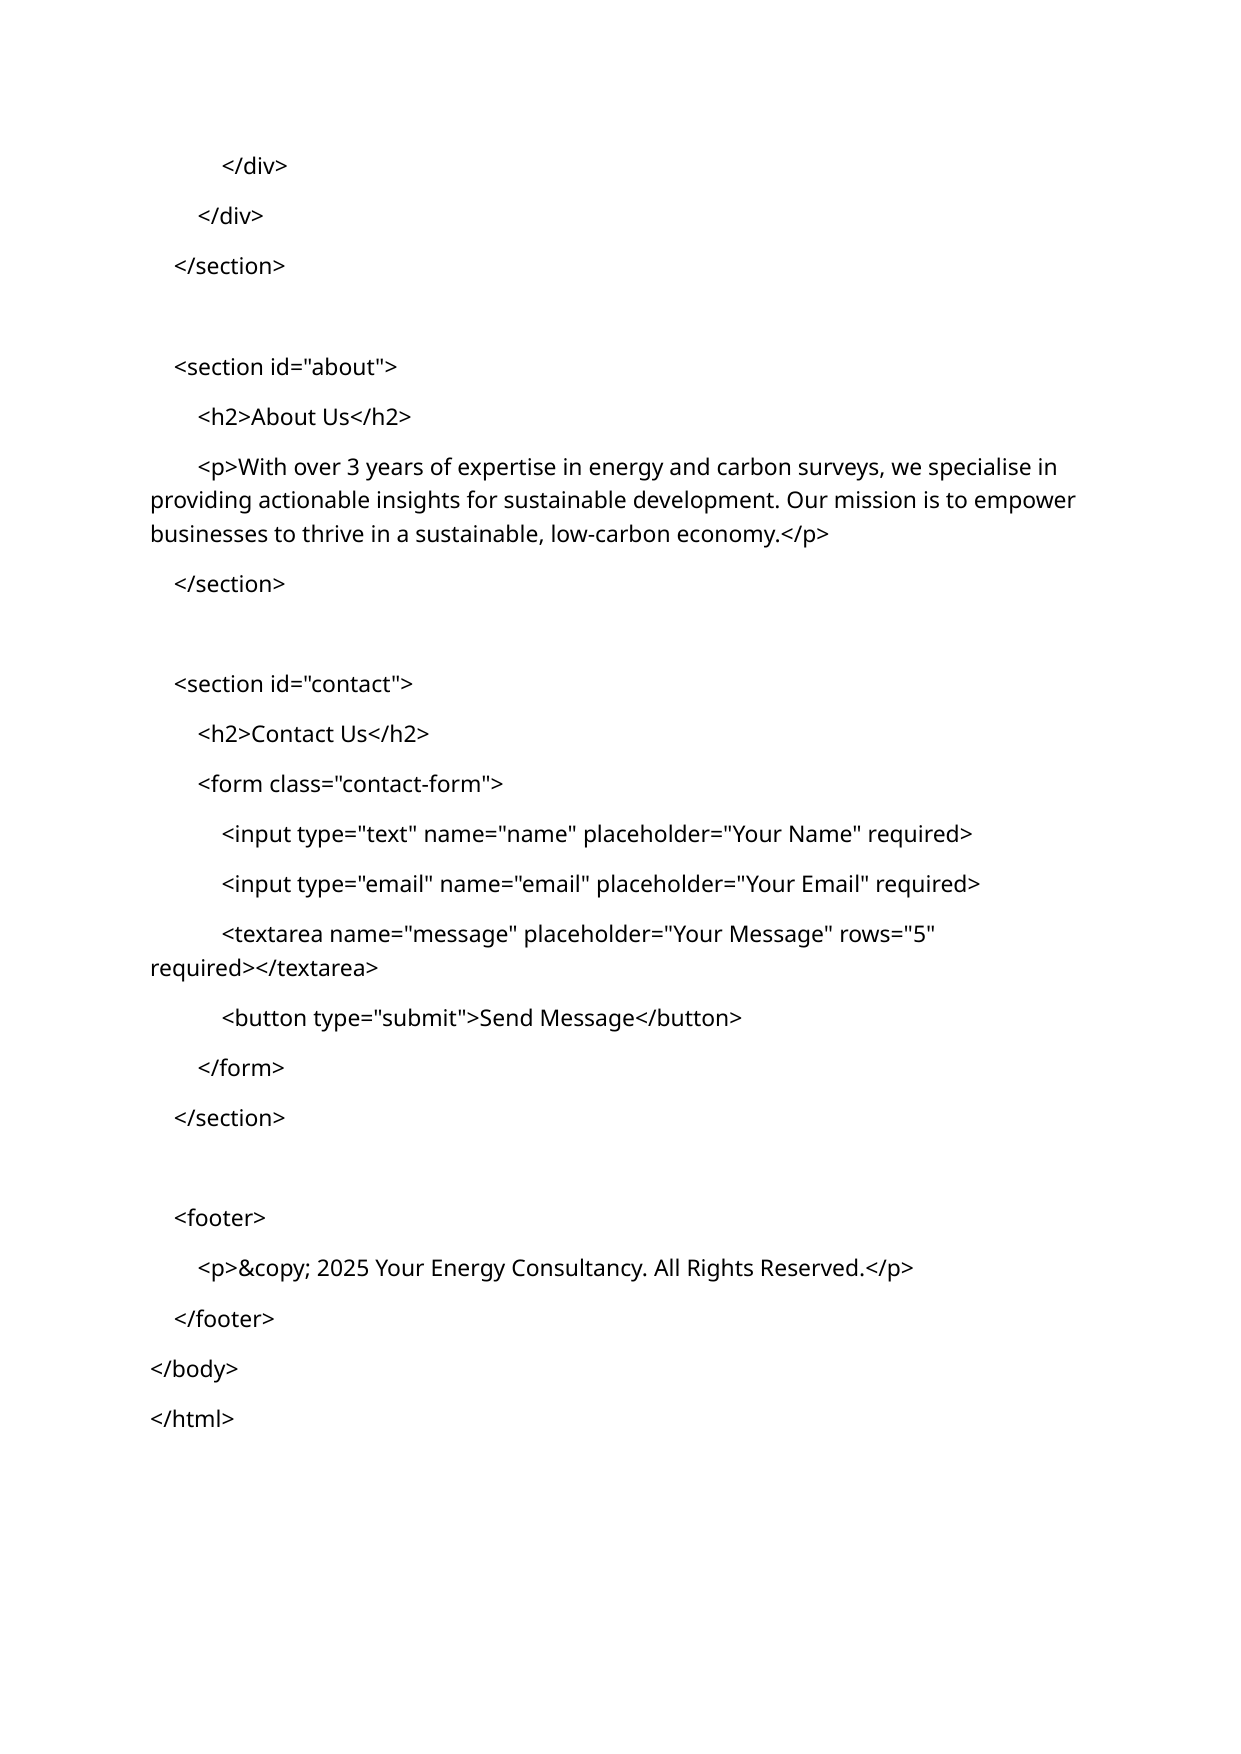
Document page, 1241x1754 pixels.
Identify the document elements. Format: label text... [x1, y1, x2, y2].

text <section id="contact"> [150, 668, 1090, 699]
text </section> [150, 250, 1090, 281]
text <input type="email" name="email" placeholder="Your Email" required> [150, 868, 1090, 899]
text </html> [150, 1403, 1090, 1434]
text <input type="text" name="name" placeholder="Your Name" required> [150, 818, 1090, 849]
text <form class="contact-form"> [150, 768, 1090, 799]
text </body> [150, 1353, 1090, 1384]
text <h2>Contact Us</h2> [150, 718, 1090, 749]
text <textarea name="message" placeholder="Your Message" rows="5" required></textarea> [150, 918, 1090, 983]
text </form> [150, 1052, 1090, 1083]
text <p>&copy; 2025 Your Energy Consultancy. All Rights Reserved.</p> [150, 1252, 1090, 1284]
text </section> [150, 568, 1090, 599]
text </div> [150, 200, 1090, 231]
text <p>With over 3 years of expertise in energy and carbon surveys, we specialise in providing actionable insights for sustainable development. Our mission is to empower businesses to thrive in a sustainable, low-carbon economy.</p> [150, 451, 1090, 549]
text <button type="submit">Send Message</button> [150, 1002, 1090, 1033]
text <h2>About Us</h2> [150, 401, 1090, 432]
text </div> [150, 150, 1090, 181]
text </footer> [150, 1302, 1090, 1334]
text <section id="about"> [150, 350, 1090, 382]
text <footer> [150, 1202, 1090, 1233]
text </section> [150, 1102, 1090, 1133]
